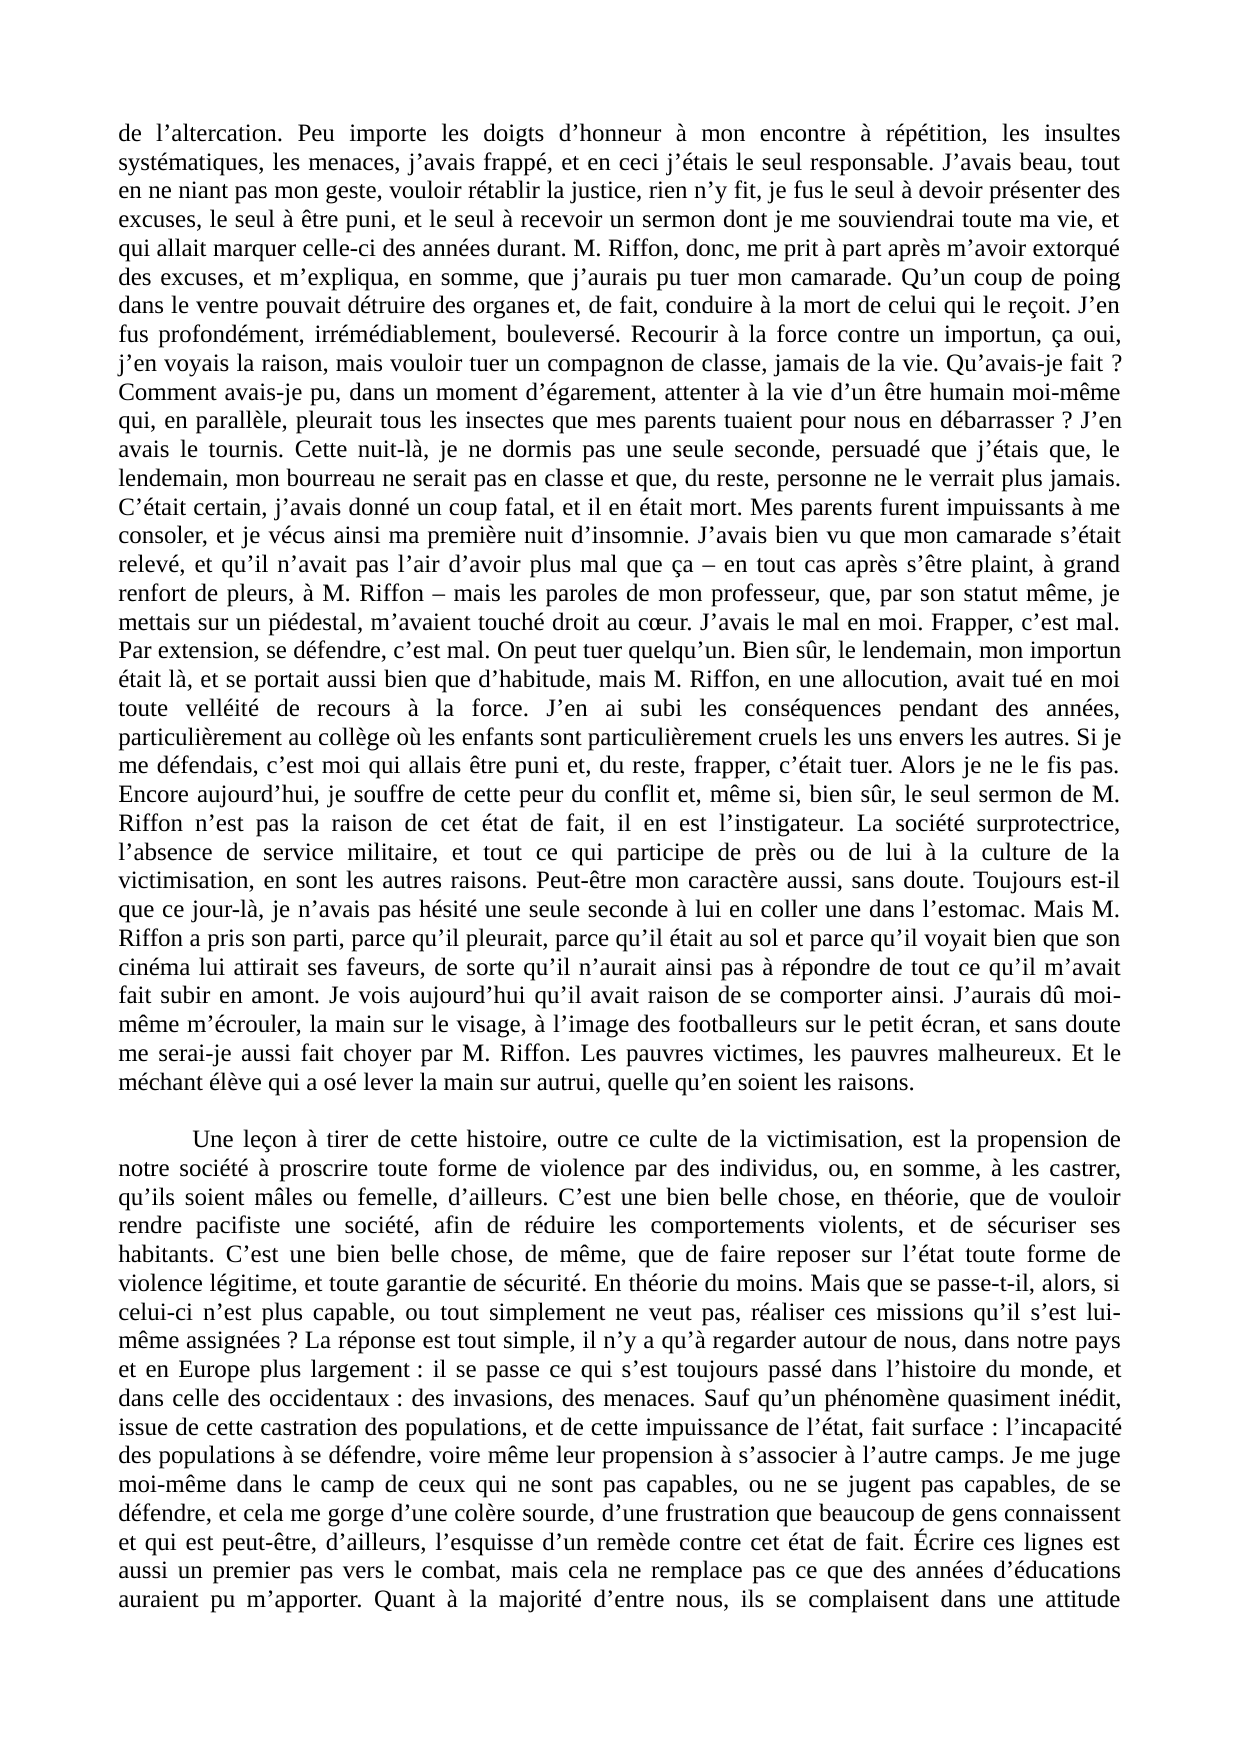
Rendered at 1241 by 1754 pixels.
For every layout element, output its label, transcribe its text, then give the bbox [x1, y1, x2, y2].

text de l’altercation. Peu importe les doigts d’honneur à mon encontre à répétition, les insultes systématiques, les menaces, j’avais frappé, et en ceci j’étais le seul responsable. J’avais beau, tout en ne niant pas mon geste, vouloir rétablir la justice, rien n’y fit, je fus le seul à devoir présenter des excuses, le seul à être puni, et le seul à recevoir un sermon dont je me souviendrai toute ma vie, et qui allait marquer celle-ci des années durant. M. Riffon, donc, me prit à part après m’avoir extorqué des excuses, et m’expliqua, en somme, que j’aurais pu tuer mon camarade. Qu’un coup de poing dans le ventre pouvait détruire des organes et, de fait, conduire à la mort de celui qui le reçoit. J’en fus profondément, irrémédiablement, bouleversé. Recourir à la force contre un importun, ça oui, j’en voyais la raison, mais vouloir tuer un compagnon de classe, jamais de la vie. Qu’avais-je fait ? Comment avais-je pu, dans un moment d’égarement, attenter à la vie d’un être humain moi-même qui, en parallèle, pleurait tous les insectes que mes parents tuaient pour nous en débarrasser ? J’en avais le tournis. Cette nuit-là, je ne dormis pas une seule seconde, persuadé que j’étais que, le lendemain, mon bourreau ne serait pas en classe et que, du reste, personne ne le verrait plus jamais. C’était certain, j’avais donné un coup fatal, et il en était mort. Mes parents furent impuissants à me consoler, et je vécus ainsi ma première nuit d’insomnie. J’avais bien vu que mon camarade s’était relevé, et qu’il n’avait pas l’air d’avoir plus mal que ça – en tout cas après s’être plaint, à grand renfort de pleurs, à M. Riffon – mais les paroles de mon professeur, que, par son statut même, je mettais sur un piédestal, m’avaient touché droit au cœur. J’avais le mal en moi. Frapper, c’est mal. Par extension, se défendre, c’est mal. On peut tuer quelqu’un. Bien sûr, le lendemain, mon importun était là, et se portait aussi bien que d’habitude, mais M. Riffon, en une allocution, avait tué en moi toute velléité de recours à la force. J’en ai subi les conséquences pendant des années, particulièrement au collège où les enfants sont particulièrement cruels les uns envers les autres. Si je me défendais, c’est moi qui allais être puni et, du reste, frapper, c’était tuer. Alors je ne le fis pas. Encore aujourd’hui, je souffre de cette peur du conflit et, même si, bien sûr, le seul sermon de M. Riffon n’est pas la raison de cet état de fait, il en est l’instigateur. La société surprotectrice, l’absence de service militaire, et tout ce qui participe de près ou de lui à la culture de la victimisation, en sont les autres raisons. Peut-être mon caractère aussi, sans doute. Toujours est-il que ce jour-là, je n’avais pas hésité une seule seconde à lui en coller une dans l’estomac. Mais M. Riffon a pris son parti, parce qu’il pleurait, parce qu’il était au sol et parce qu’il voyait bien que son cinéma lui attirait ses faveurs, de sorte qu’il n’aurait ainsi pas à répondre de tout ce qu’il m’avait fait subir en amont. Je vois aujourd’hui qu’il avait raison de se comporter ainsi. J’aurais dû moi-même m’écrouler, la main sur le visage, à l’image des footballeurs sur le petit écran, et sans doute me serai-je aussi fait choyer par M. Riffon. Les pauvres victimes, les pauvres malheureux. Et le méchant élève qui a osé lever la main sur autrui, quelle qu’en soient les raisons. [118, 118, 1122, 1096]
text Une leçon à tirer de cette histoire, outre ce culte de la victimisation, est la propension de notre société à proscrire toute forme de violence par des individus, ou, en somme, à les castrer, qu’ils soient mâles ou femelle, d’ailleurs. C’est une bien belle chose, en théorie, que de vouloir rendre pacifiste une société, afin de réduire les comportements violents, et de sécuriser ses habitants. C’est une bien belle chose, de même, que de faire reposer sur l’état toute forme de violence légitime, et toute garantie de sécurité. En théorie du moins. Mais que se passe-t-il, alors, si celui-ci n’est plus capable, ou tout simplement ne veut pas, réaliser ces missions qu’il s’est lui-même assignées ? La réponse est tout simple, il n’y a qu’à regarder autour de nous, dans notre pays et en Europe plus largement : il se passe ce qui s’est toujours passé dans l’histoire du monde, et dans celle des occidentaux : des invasions, des menaces. Sauf qu’un phénomène quasiment inédit, issue de cette castration des populations, et de cette impuissance de l’état, fait surface : l’incapacité des populations à se défendre, voire même leur propension à s’associer à l’autre camps. Je me juge moi-même dans le camp de ceux qui ne sont pas capables, ou ne se jugent pas capables, de se défendre, et cela me gorge d’une colère sourde, d’une frustration que beaucoup de gens connaissent et qui est peut-être, d’ailleurs, l’esquisse d’un remède contre cet état de fait. Écrire ces lignes est aussi un premier pas vers le combat, mais cela ne remplace pas ce que des années d’éducations auraient pu m’apporter. Quant à la majorité d’entre nous, ils se complaisent dans une attitude [118, 1124, 1122, 1613]
